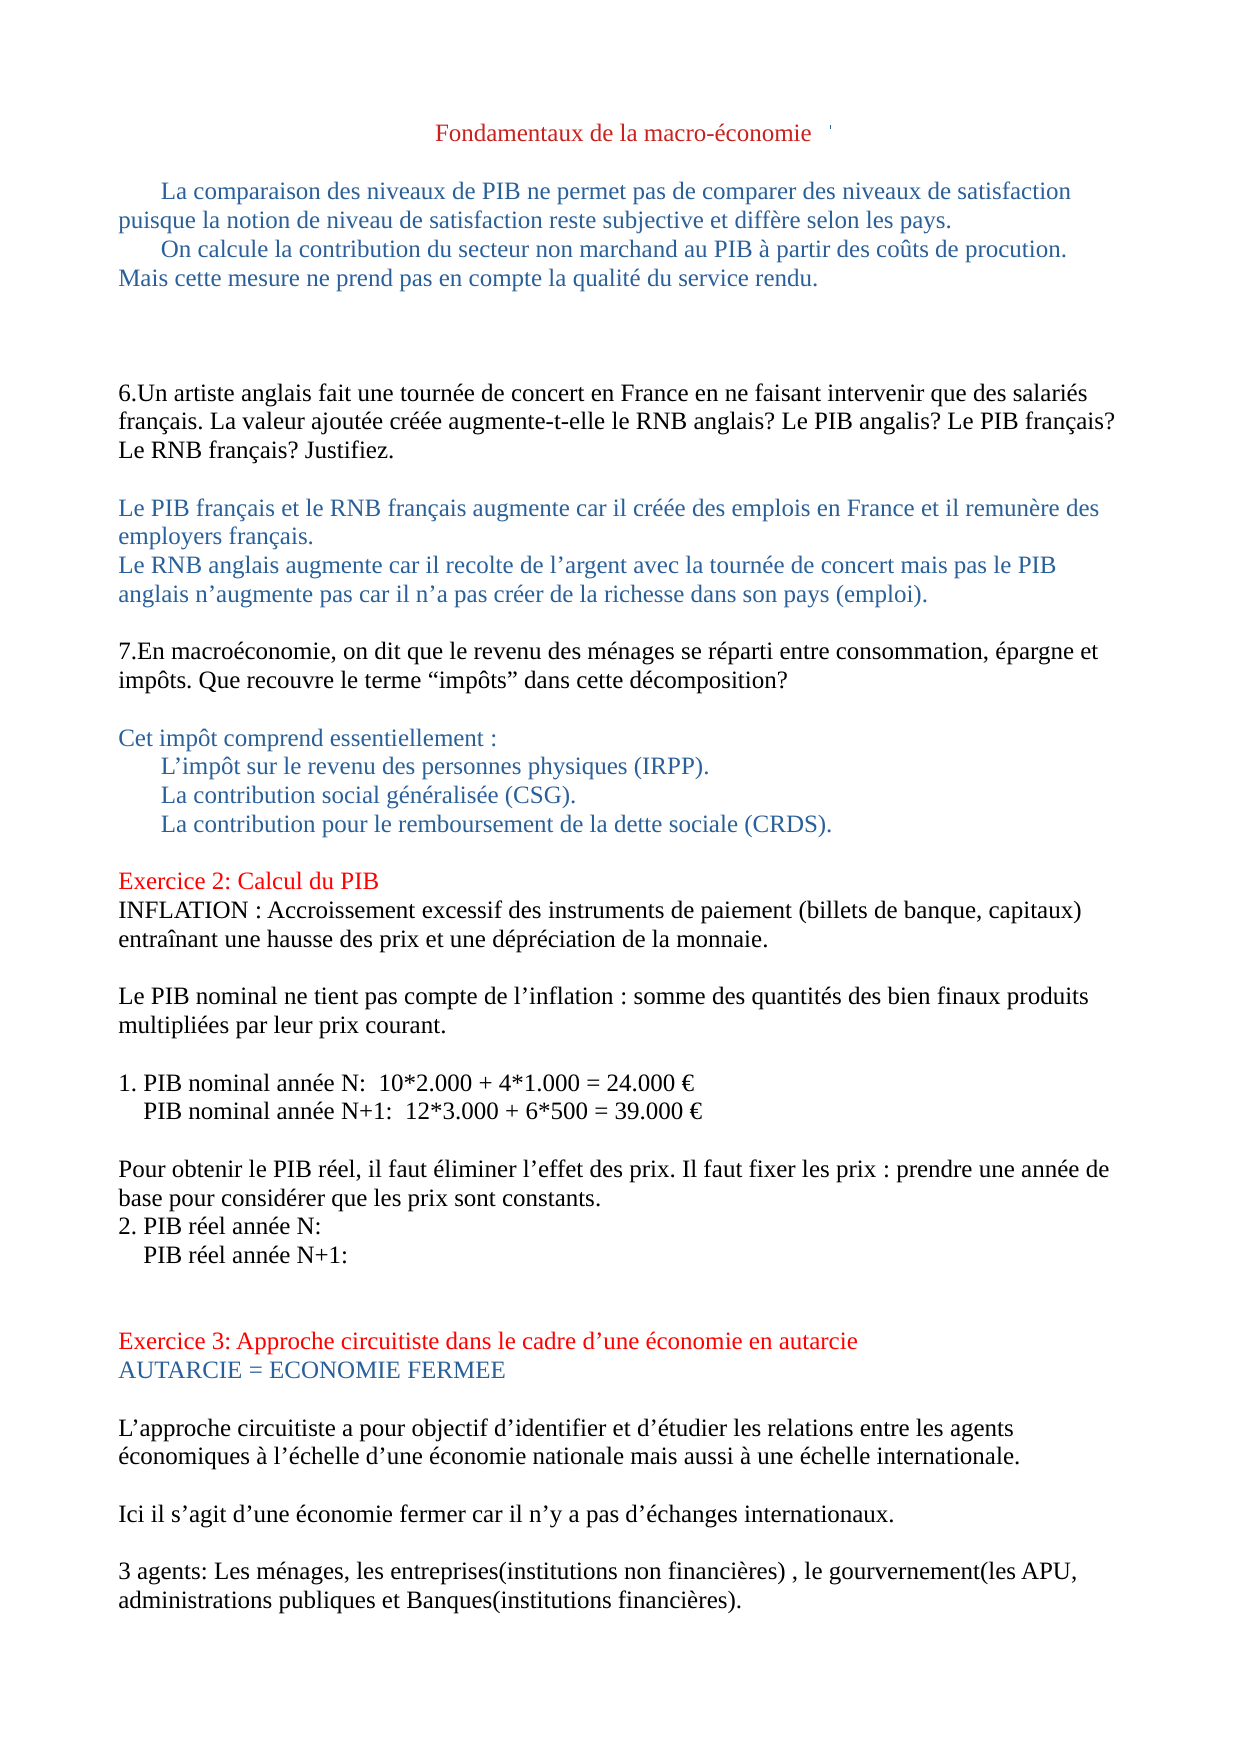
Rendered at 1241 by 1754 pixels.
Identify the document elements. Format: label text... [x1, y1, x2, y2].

text 1. PIB nominal année N: 10*2.000 + 4*1.000 = 24.000 € [118, 1068, 1122, 1096]
text Exercice 2: Calcul du PIB [118, 866, 1122, 895]
text L’impôt sur le revenu des personnes physiques (IRPP). [118, 751, 1122, 780]
text La contribution pour le remboursement de la dette sociale (CRDS). [118, 809, 1122, 838]
text PIB réel année N+1: [118, 1240, 1122, 1269]
text Le RNB anglais augmente car il recolte de l’argent avec la tournée de concert mais pas le PIB anglais n’augmente pas car il n’a pas créer de la richesse dans son pays (emploi). [118, 550, 1122, 608]
text Le PIB français et le RNB français augmente car il créée des emplois en France et il remunère des employers français. [118, 493, 1122, 550]
text Ici il s’agit d’une économie fermer car il n’y a pas d’échanges internationaux. [118, 1499, 1122, 1528]
text On calcule la contribution du secteur non marchand au PIB à partir des coûts de procution. Mais cette mesure ne prend pas en compte la qualité du service rendu. [118, 234, 1122, 291]
text Cet impôt comprend essentiellement : [118, 723, 1122, 751]
text Exercice 3: Approche circuitiste dans le cadre d’une économie en autarcie [118, 1326, 1122, 1355]
text AUTARCIE = ECONOMIE FERMEE [118, 1355, 1122, 1384]
text L’approche circuitiste a pour objectif d’identifier et d’étudier les relations entre les agents économiques à l’échelle d’une économie nationale mais aussi à une échelle internationale. [118, 1413, 1122, 1470]
text 7.En macroéconomie, on dit que le revenu des ménages se réparti entre consommation, épargne et impôts. Que recouvre le terme “impôts” dans cette décomposition? [118, 636, 1122, 694]
text La contribution social généralisée (CSG). [118, 780, 1122, 809]
text 3 agents: Les ménages, les entreprises(institutions non financières) , le gourvernement(les APU, administrations publiques et Banques(institutions financières). [118, 1556, 1122, 1614]
text 2. PIB réel année N: [118, 1211, 1122, 1240]
text INFLATION : Accroissement excessif des instruments de paiement (billets de banque, capitaux) entraînant une hausse des prix et une dépréciation de la monnaie. [118, 895, 1122, 953]
text 6.Un artiste anglais fait une tournée de concert en France en ne faisant intervenir que des salariés français. La valeur ajoutée créée augmente-t-elle le RNB anglais? Le PIB angalis? Le PIB français? Le RNB français? Justifiez. [118, 378, 1122, 464]
text Le PIB nominal ne tient pas compte de l’inflation : somme des quantités des bien finaux produits multipliées par leur prix courant. [118, 981, 1122, 1039]
text Pour obtenir le PIB réel, il faut éliminer l’effet des prix. Il faut fixer les prix : prendre une année de base pour considérer que les prix sont constants. [118, 1154, 1122, 1211]
text PIB nominal année N+1: 12*3.000 + 6*500 = 39.000 € [118, 1096, 1122, 1125]
text La comparaison des niveaux de PIB ne permet pas de comparer des niveaux de satisfaction puisque la notion de niveau de satisfaction reste subjective et diffère selon les pays. [118, 176, 1122, 234]
